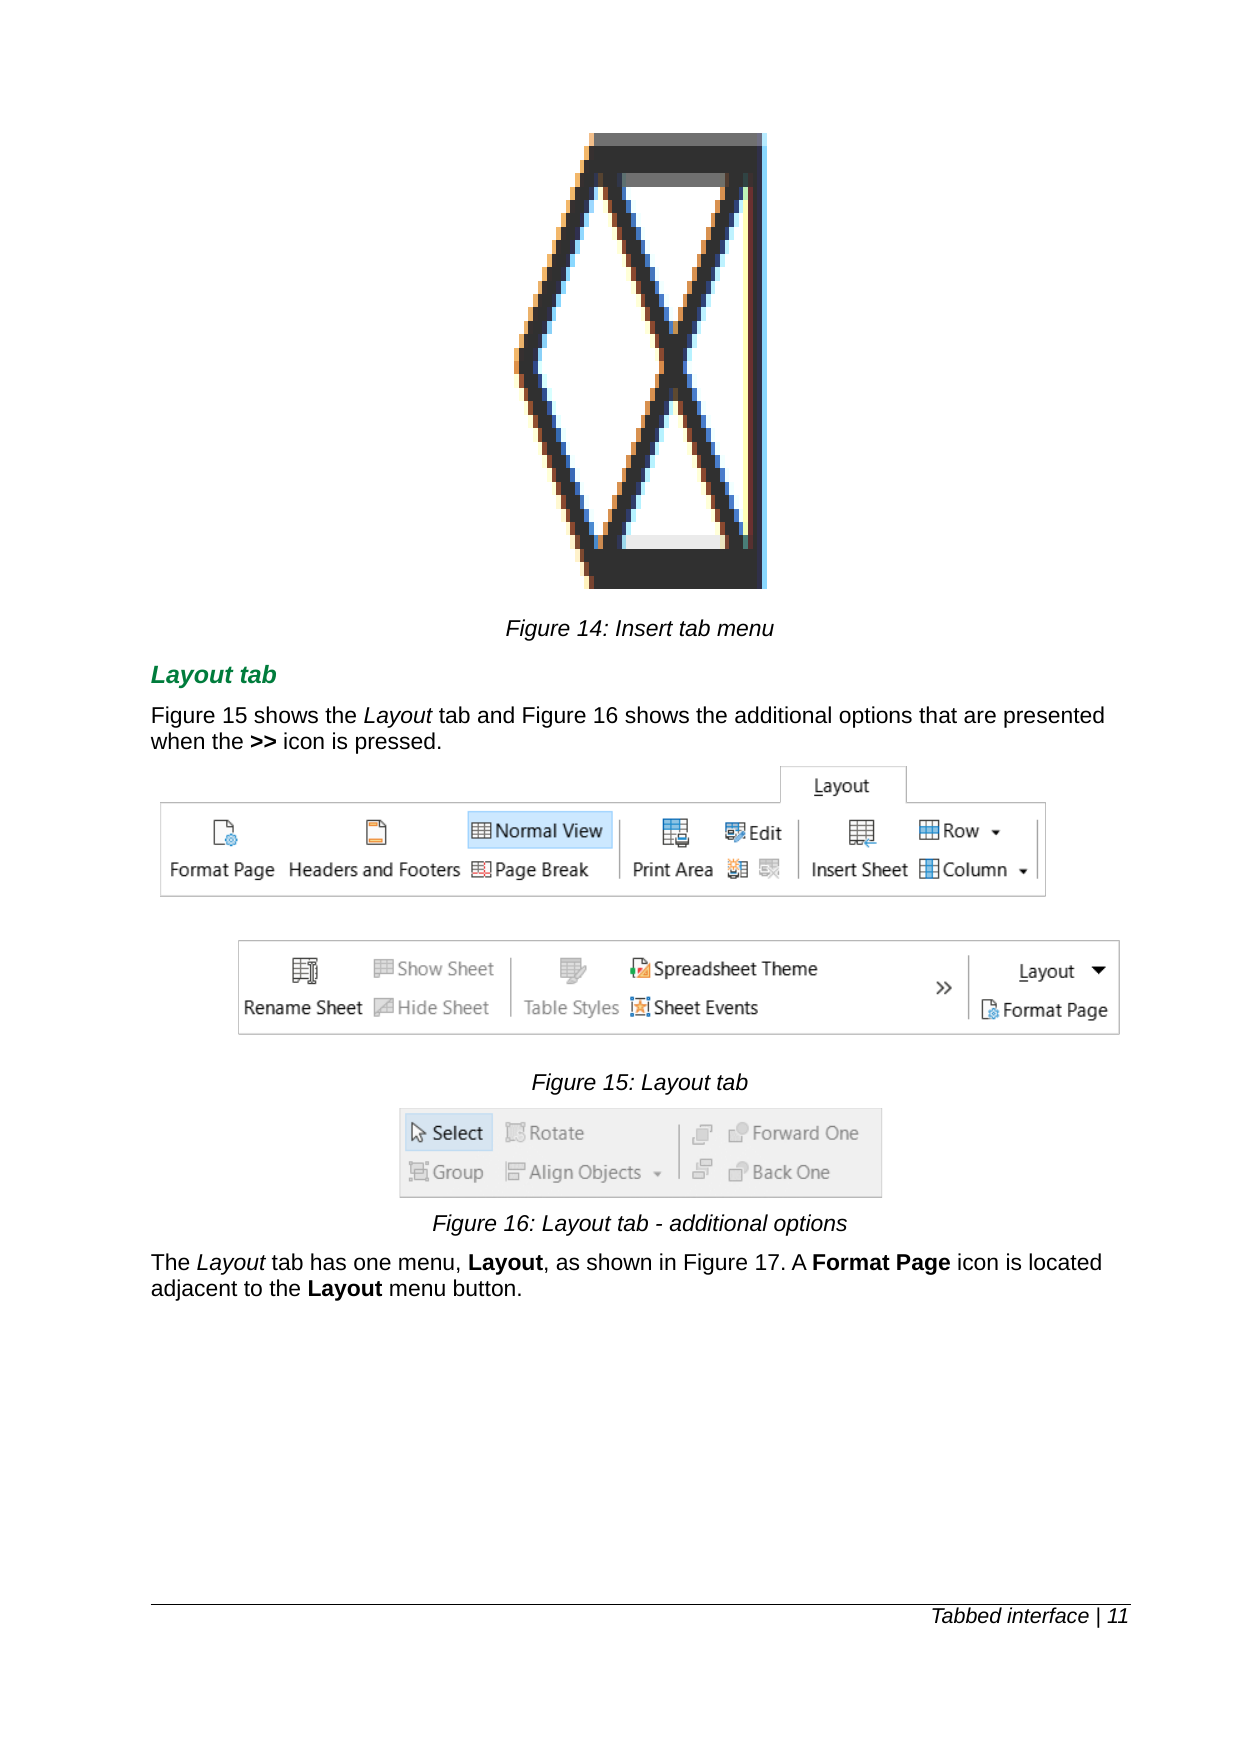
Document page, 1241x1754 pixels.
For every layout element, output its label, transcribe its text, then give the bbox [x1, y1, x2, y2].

text Figure 15: Layout tab [151, 1069, 1131, 1096]
text Figure 15 shows the Layout tab and Figure 16 shows the additional options that are presented when the >> icon is pressed. [151, 702, 1131, 754]
text The Layout tab has one menu, Layout, as shown in Figure 17. A Format Page icon is located adjacent to the Layout menu button. [151, 1249, 1131, 1302]
picture [399, 1108, 883, 1198]
text Figure 16: Layout tab - additional options [151, 1210, 1131, 1237]
picture [510, 121, 772, 603]
picture [160, 766, 1122, 1057]
text Figure 14: Insert tab menu [151, 615, 1131, 641]
subtitle Layout tab [151, 661, 1131, 689]
